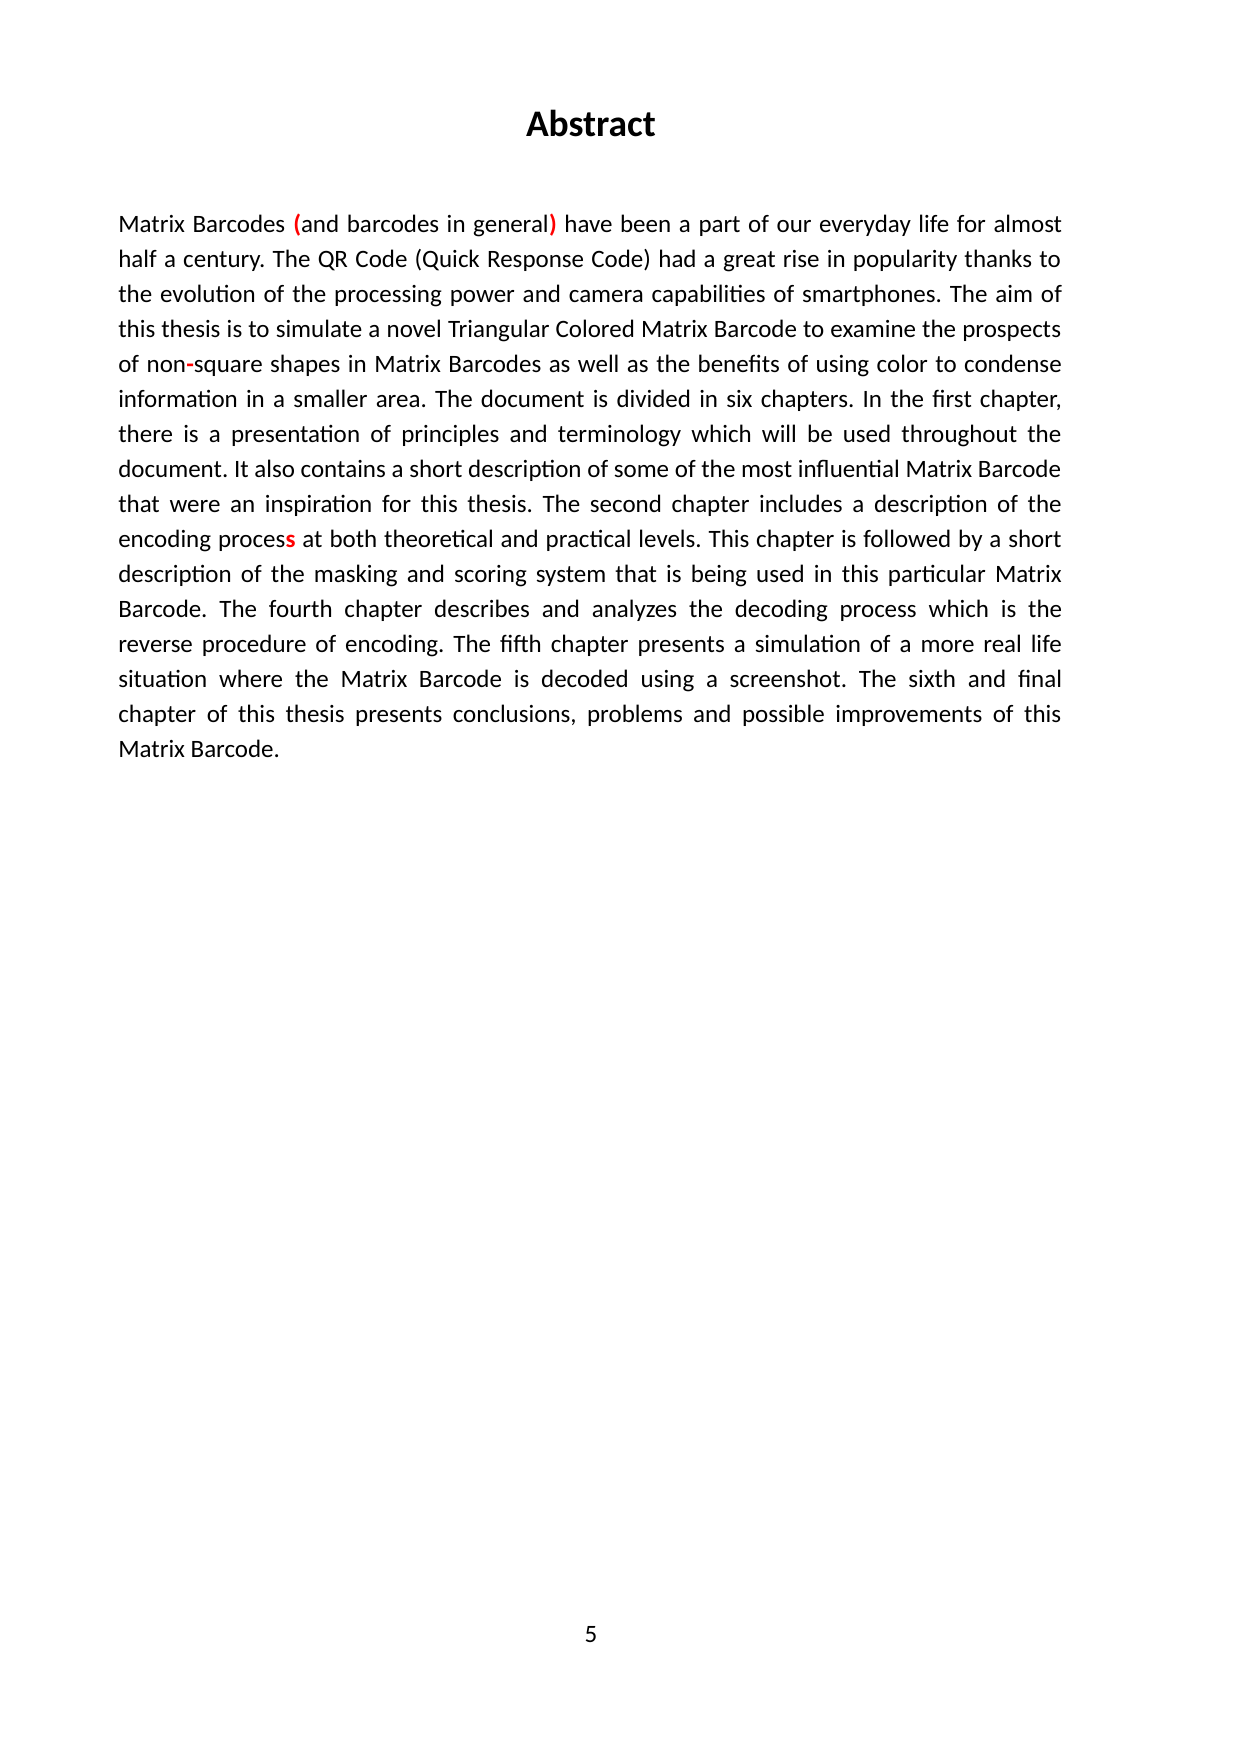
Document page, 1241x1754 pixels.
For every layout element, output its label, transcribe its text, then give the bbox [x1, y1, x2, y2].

subtitle Abstract [118, 100, 1063, 146]
text Matrix Barcodes (and barcodes in general) have been a part of our everyday life for almost half a century. The QR Code (Quick Response Code) had a great rise in popularity thanks to the evolution of the processing power and camera capabilities of smartphones. The aim of this thesis is to simulate a novel Triangular Colored Matrix Barcode to examine the prospects of non-square shapes in Matrix Barcodes as well as the benefits of using color to condense information in a smaller area. The document is divided in six chapters. In the first chapter, there is a presentation of principles and terminology which will be used throughout the document. It also contains a short description of some of the most influential Matrix Barcode that were an inspiration for this thesis. The second chapter includes a description of the encoding process at both theoretical and practical levels. This chapter is followed by a short description of the masking and scoring system that is being used in this particular Matrix Barcode. The fourth chapter describes and analyzes the decoding process which is the reverse procedure of encoding. The fifth chapter presents a simulation of a more real life situation where the Matrix Barcode is decoded using a screenshot. The sixth and final chapter of this thesis presents conclusions, problems and possible improvements of this Matrix Barcode. [118, 208, 1063, 763]
